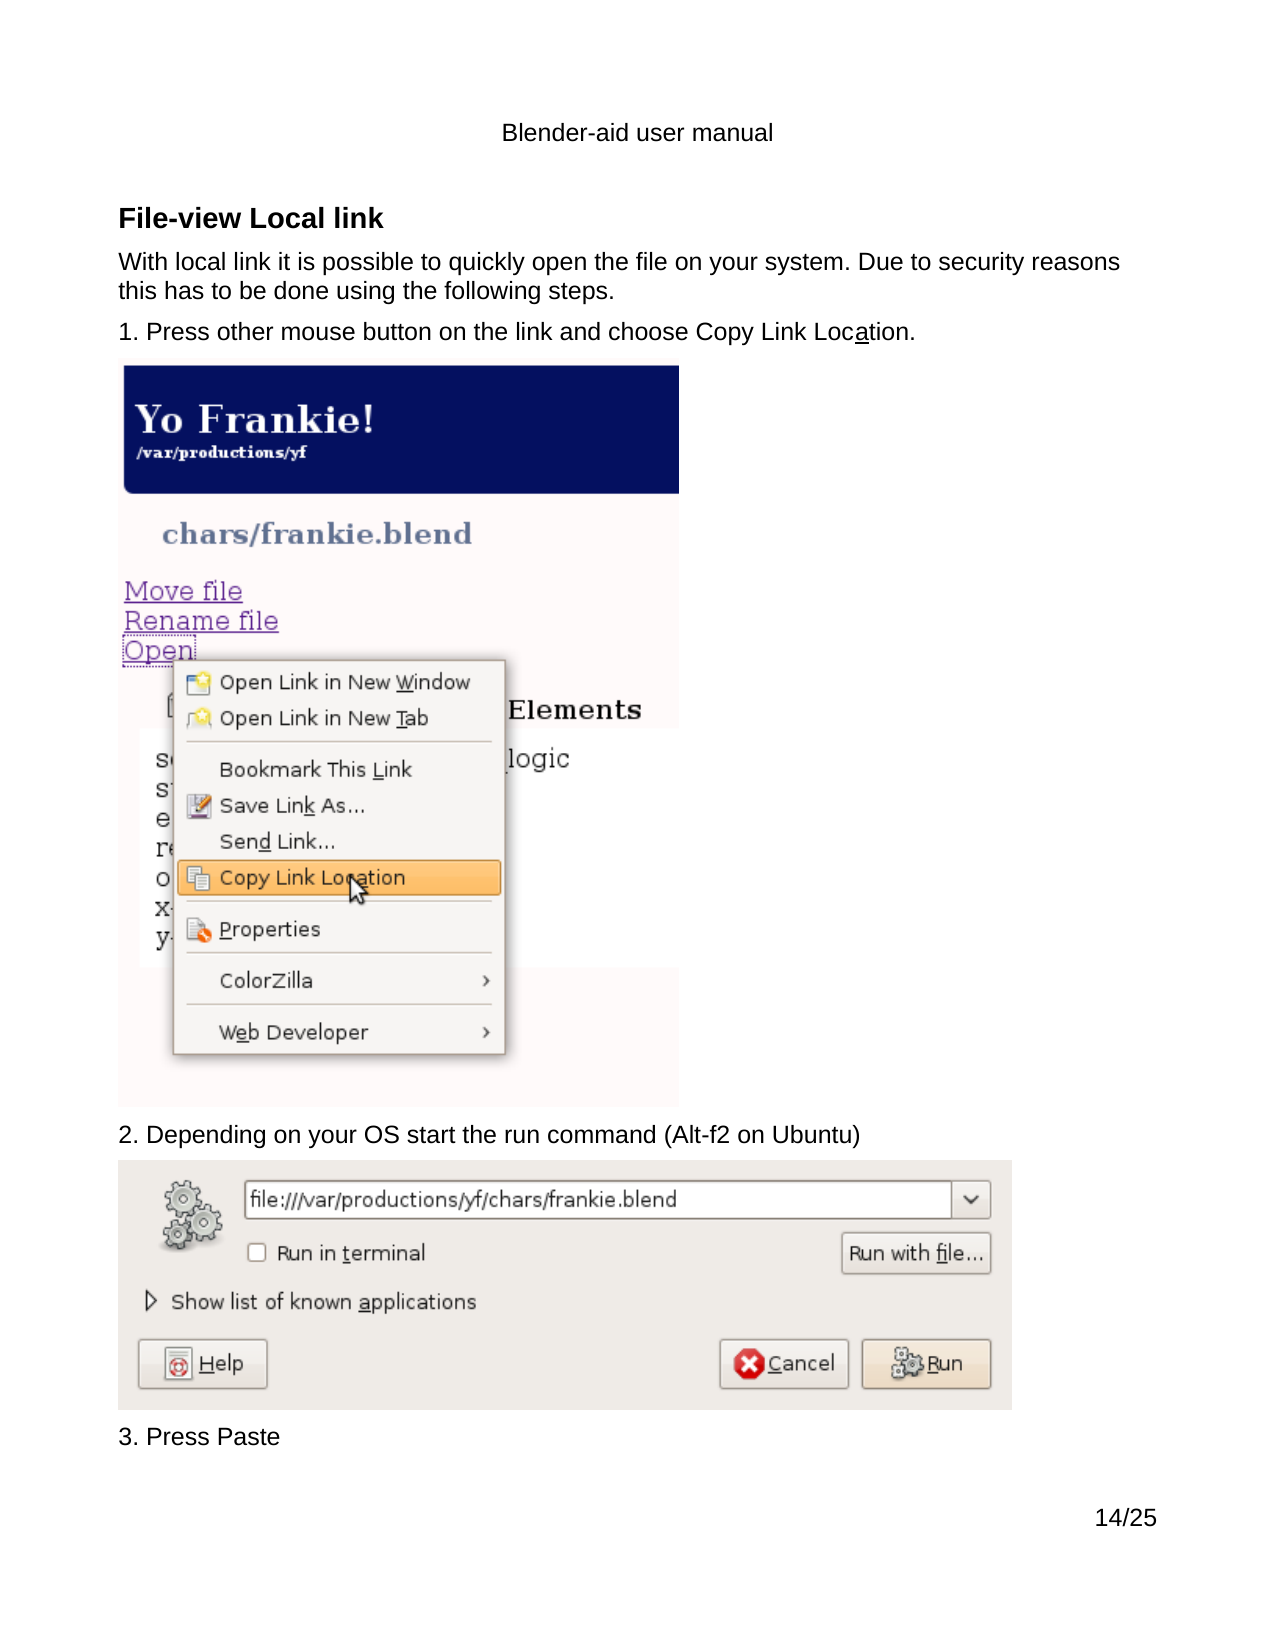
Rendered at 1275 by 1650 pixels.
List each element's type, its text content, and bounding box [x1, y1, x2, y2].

subtitle File-view Local link [118, 201, 1157, 235]
picture [118, 1160, 1012, 1410]
text 1. Press other mouse button on the link and choose Copy Link Location. [118, 317, 1157, 346]
text 3. Press Paste [118, 1422, 1157, 1451]
text With local link it is possible to quickly open the file on your system. Due to security reasons this has to be done using the following steps. [118, 247, 1157, 305]
picture [118, 358, 679, 1107]
text 2. Depending on your OS start the run command (Alt-f2 on Ubuntu) [118, 1119, 1157, 1148]
